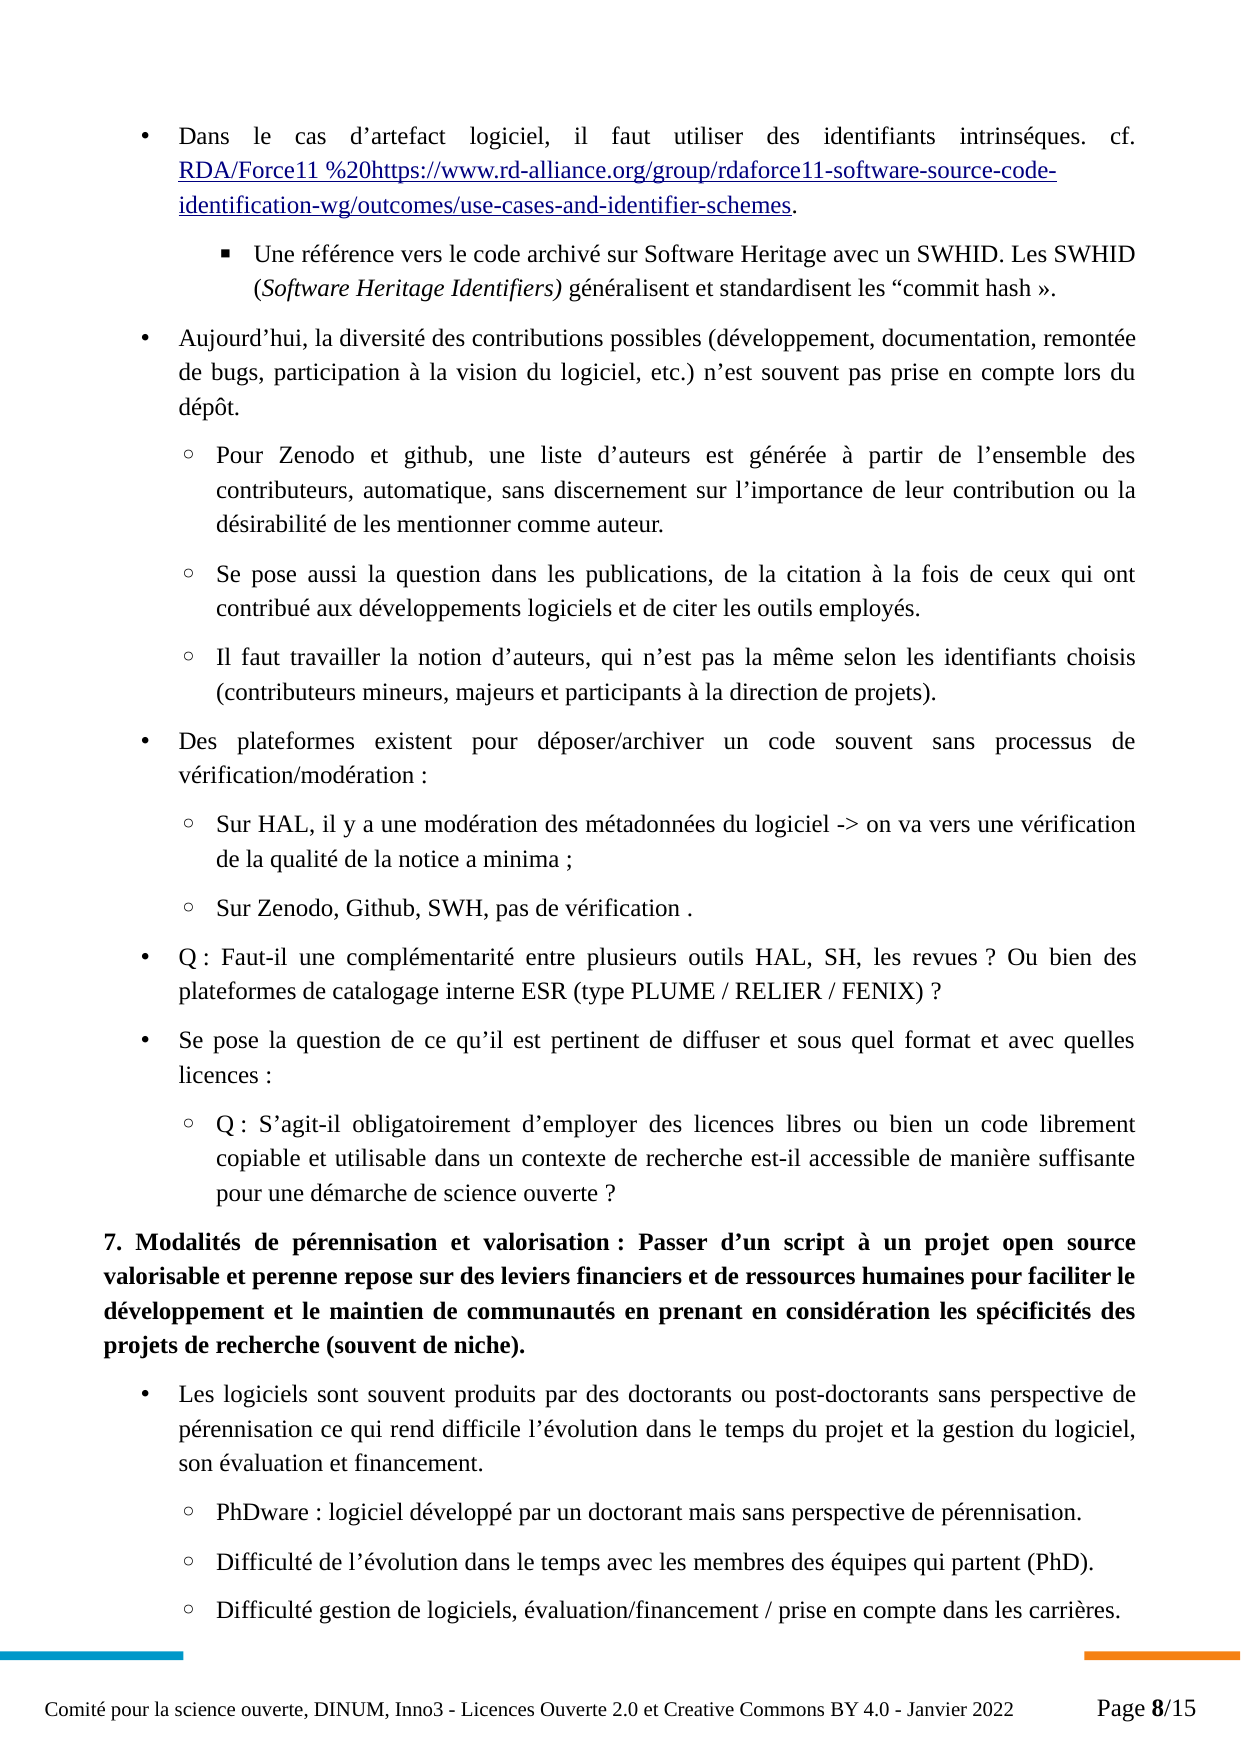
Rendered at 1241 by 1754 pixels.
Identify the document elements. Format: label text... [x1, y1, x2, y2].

list Difficulté de l’évolution dans le temps avec les membres des équipes qui partent (PhD). [178, 1547, 1137, 1575]
list Se pose la question de ce qu’il est pertinent de diffuser et sous quel format et avec quelles licences : [141, 1025, 1137, 1089]
list Aujourd’hui, la diversité des contributions possibles (développement, documentation, remontée de bugs, participation à la vision du logiciel, etc.) n’est souvent pas prise en compte lors du dépôt. [141, 323, 1137, 420]
list Q : Faut-il une complémentarité entre plusieurs outils HAL, SH, les revues ? Ou bien des plateformes de catalogage interne ESR (type PLUME / RELIER / FENIX) ? [141, 942, 1137, 1005]
list Des plateformes existent pour déposer/archiver un code souvent sans processus de vérification/modération : [141, 726, 1137, 789]
list Pour Zenodo et github, une liste d’auteurs est générée à partir de l’ensemble des contributeurs, automatique, sans discernement sur l’importance de leur contribution ou la désirabilité de les mentionner comme auteur. [178, 441, 1137, 538]
text 7. Modalités de pérennisation et valorisation : Passer d’un script à un projet open source valorisable et perenne repose sur des leviers financiers et de ressources humaines pour faciliter le développement et le maintien de communautés en prenant en considération les spécificités des projets de recherche (souvent de niche). [103, 1227, 1137, 1359]
list Les logiciels sont souvent produits par des doctorants ou post-doctorants sans perspective de pérennisation ce qui rend difficile l’évolution dans le temps du projet et la gestion du logiciel, son évaluation et financement. [141, 1379, 1137, 1477]
list Sur HAL, il y a une modération des métadonnées du logiciel -> on va vers une vérification de la qualité de la notice a minima ; [178, 809, 1137, 872]
list Sur Zenodo, Github, SWH, pas de vérification . [178, 893, 1137, 922]
list Se pose aussi la question dans les publications, de la citation à la fois de ceux qui ont contribué aux développements logiciels et de citer les outils employés. [178, 559, 1137, 622]
list PhDware : logiciel développé par un doctorant mais sans perspective de pérennisation. [178, 1497, 1137, 1526]
list Une référence vers le code archivé sur Software Heritage avec un SWHID. Les SWHID (Software Heritage Identifiers) généralisent et standardisent les “commit hash ». [216, 239, 1137, 302]
list Q : S’agit-il obligatoirement d’employer des licences libres ou bien un code librement copiable et utilisable dans un contexte de recherche est-il accessible de manière suffisante pour une démarche de science ouverte ? [178, 1109, 1137, 1207]
list Difficulté gestion de logiciels, évaluation/financement / prise en compte dans les carrières. [178, 1596, 1137, 1624]
list Dans le cas d’artefact logiciel, il faut utiliser des identifiants intrinséques. cf. RDA/Force11 %20https://www.rd-alliance.org/group/rdaforce11-software-source-code-identification-wg/outcomes/use-cases-and-identifier-schemes. [141, 121, 1137, 219]
list Il faut travailler la notion d’auteurs, qui n’est pas la même selon les identifiants choisis (contributeurs mineurs, majeurs et participants à la direction de projets). [178, 642, 1137, 705]
